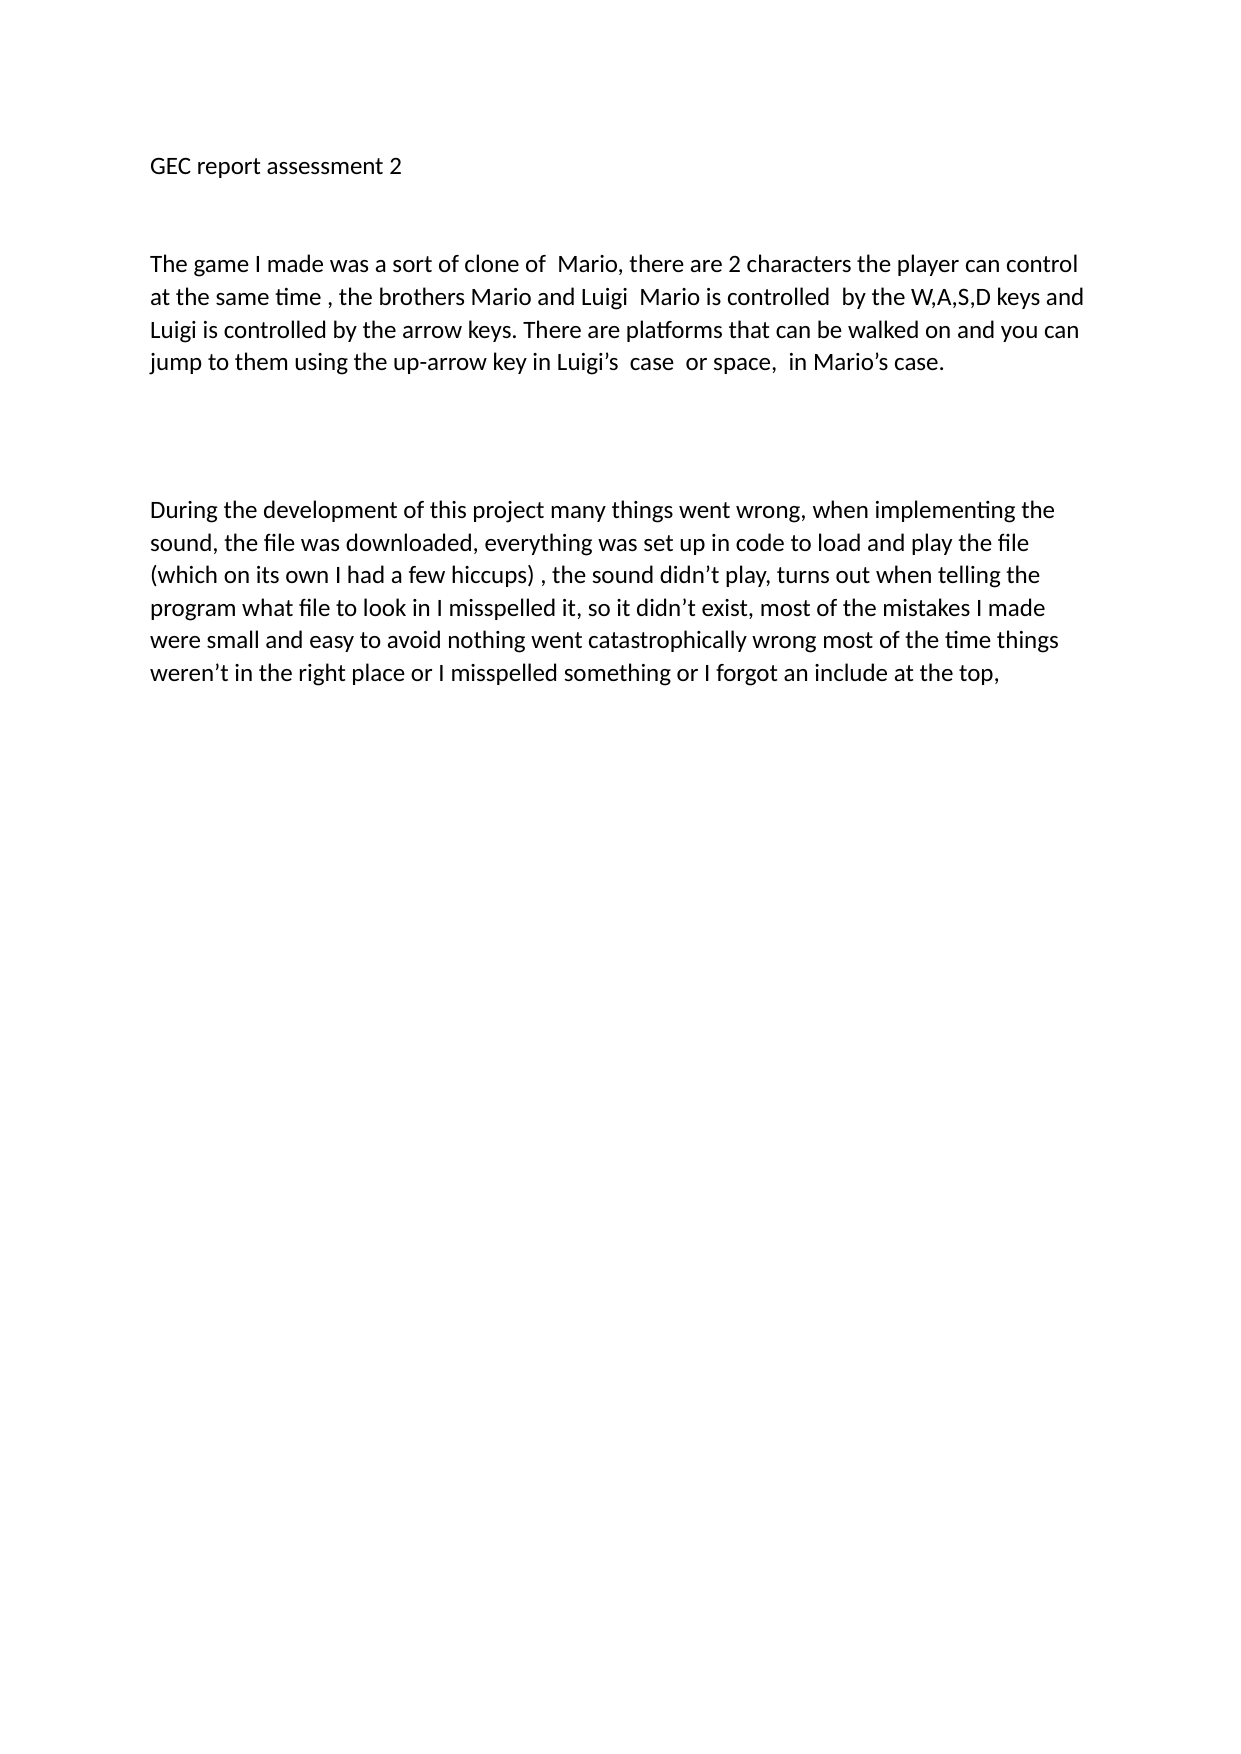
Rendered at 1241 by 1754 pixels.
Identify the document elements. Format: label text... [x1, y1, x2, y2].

text The game I made was a sort of clone of Mario, there are 2 characters the player can control at the same time , the brothers Mario and Luigi Mario is controlled by the W,A,S,D keys and Luigi is controlled by the arrow keys. There are platforms that can be walked on and you can jump to them using the up-arrow key in Luigi’s case or space, in Mario’s case. [150, 248, 1090, 377]
text During the development of this project many things went wrong, when implementing the sound, the file was downloaded, everything was set up in code to load and play the file (which on its own I had a few hiccups) , the sound didn’t play, turns out when telling the program what file to look in I misspelled it, so it didn’t exist, most of the mistakes I made were small and easy to avoid nothing went catastrophically wrong most of the time things weren’t in the right place or I misspelled something or I forgot an include at the top, [150, 494, 1090, 688]
text GEC report assessment 2 [150, 150, 1090, 181]
